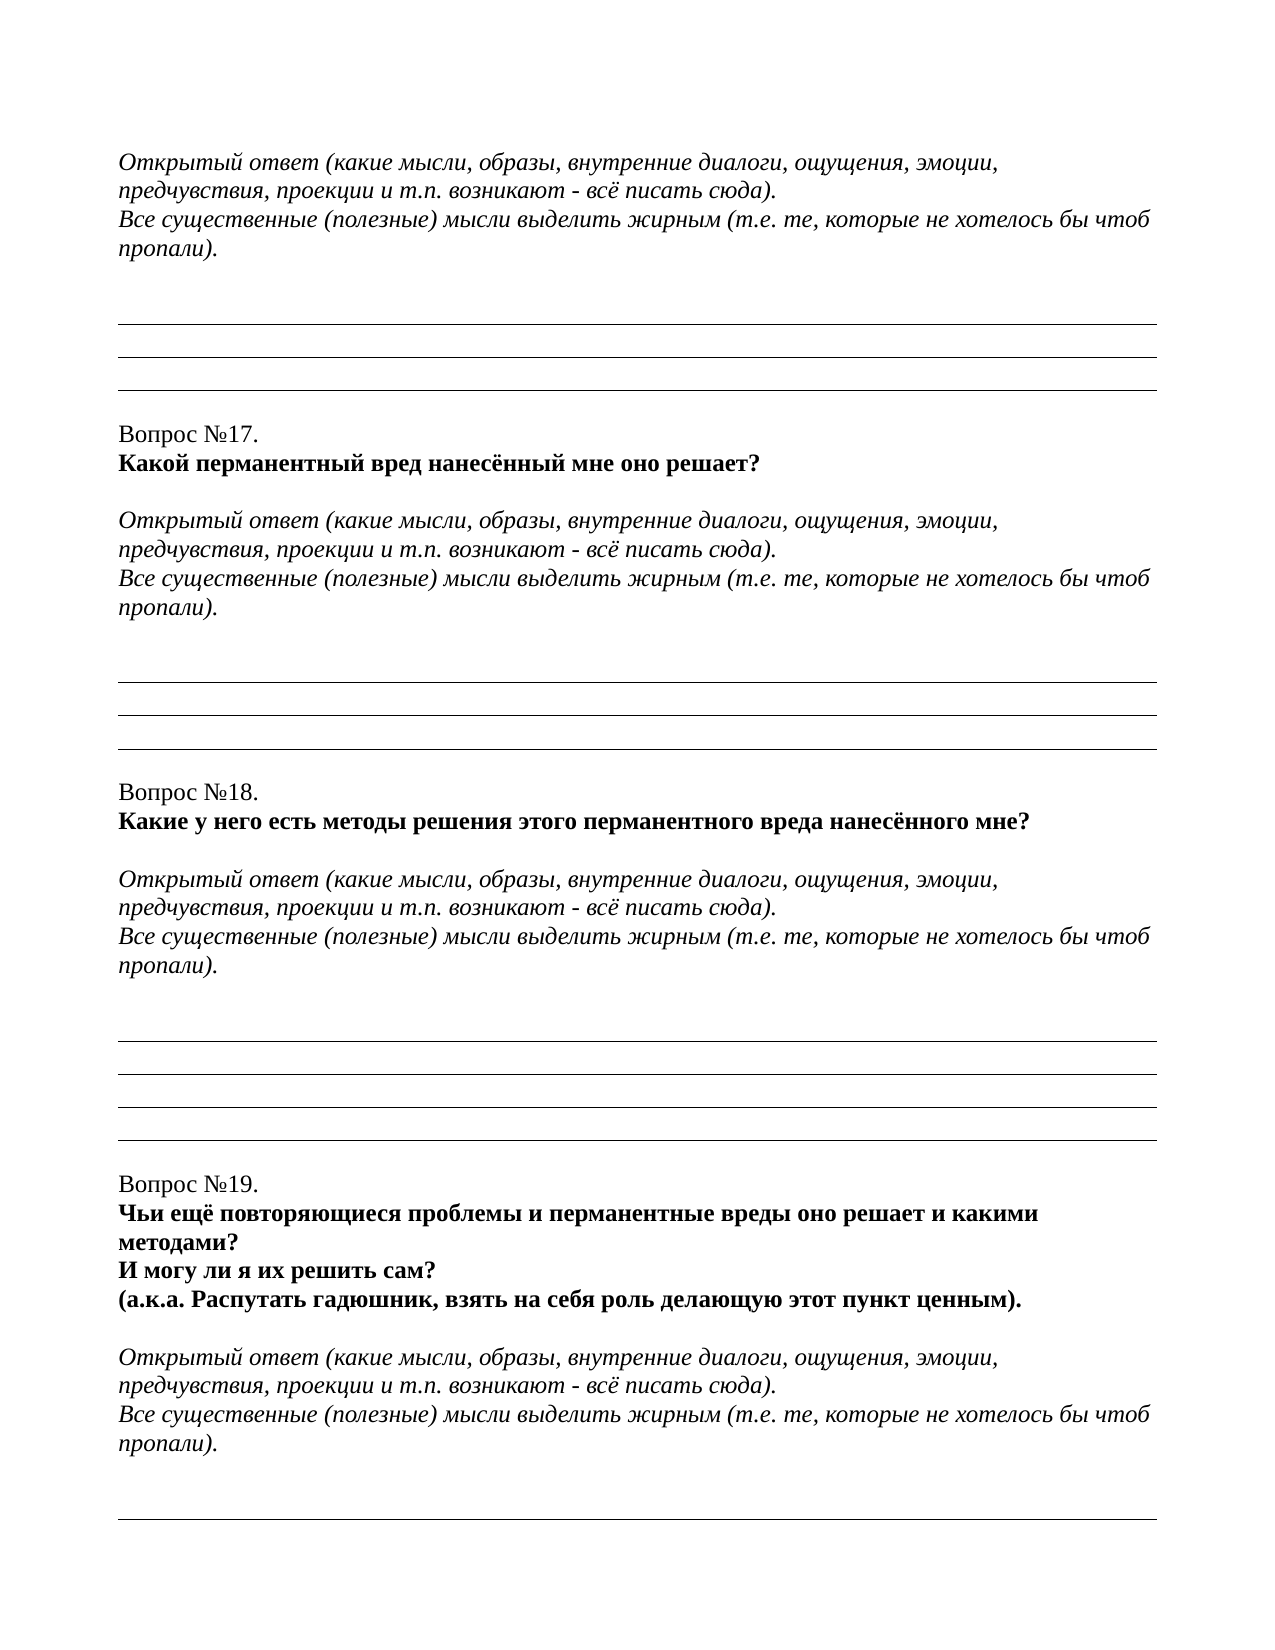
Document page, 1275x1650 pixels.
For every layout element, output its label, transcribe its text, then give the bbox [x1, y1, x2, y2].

text Чьи ещё повторяющиеся проблемы и перманентные вреды оно решает и какими методами? [118, 1198, 1157, 1255]
text Вопрос №18. [118, 777, 1157, 806]
text Все существенные (полезные) мысли выделить жирным (т.е. те, которые не хотелось бы чтоб пропали). [118, 204, 1157, 262]
text И могу ли я их решить сам? [118, 1255, 1157, 1284]
text Вопрос №19. [118, 1169, 1157, 1198]
text Открытый ответ (какие мысли, образы, внутренние диалоги, ощущения, эмоции, предчувствия, проекции и т.п. возникают - всё писать сюда). [118, 505, 1157, 563]
text Все существенные (полезные) мысли выделить жирным (т.е. те, которые не хотелось бы чтоб пропали). [118, 563, 1157, 620]
text Все существенные (полезные) мысли выделить жирным (т.е. те, которые не хотелось бы чтоб пропали). [118, 921, 1157, 979]
text Открытый ответ (какие мысли, образы, внутренние диалоги, ощущения, эмоции, предчувствия, проекции и т.п. возникают - всё писать сюда). [118, 864, 1157, 921]
text Открытый ответ (какие мысли, образы, внутренние диалоги, ощущения, эмоции, предчувствия, проекции и т.п. возникают - всё писать сюда). [118, 147, 1157, 204]
text Открытый ответ (какие мысли, образы, внутренние диалоги, ощущения, эмоции, предчувствия, проекции и т.п. возникают - всё писать сюда). [118, 1342, 1157, 1399]
text Вопрос №17. [118, 419, 1157, 448]
text Какой перманентный вред нанесённый мне оно решает? [118, 448, 1157, 477]
text Какие у него есть методы решения этого перманентного вреда нанесённого мне? [118, 806, 1157, 835]
text Все существенные (полезные) мысли выделить жирным (т.е. те, которые не хотелось бы чтоб пропали). [118, 1399, 1157, 1457]
text (а.к.а. Распутать гадюшник, взять на себя роль делающую этот пункт ценным). [118, 1284, 1157, 1313]
